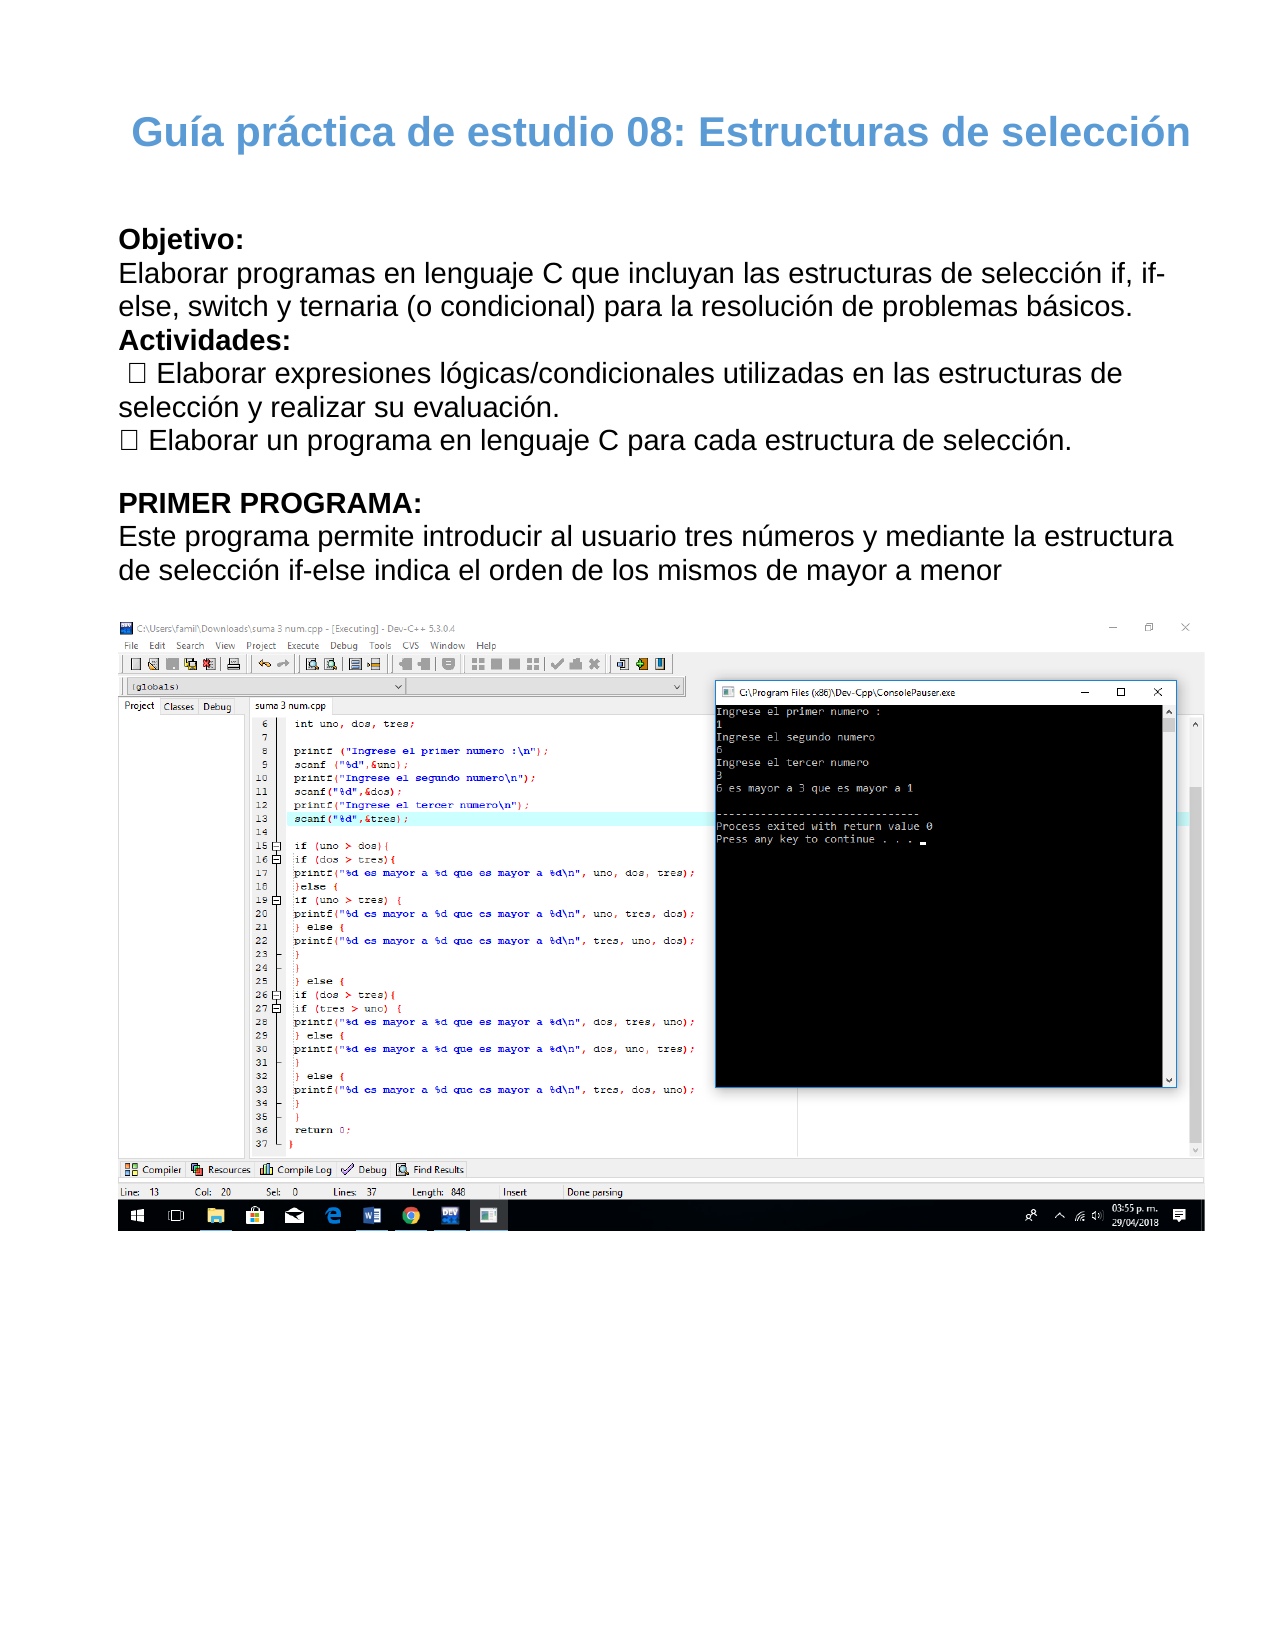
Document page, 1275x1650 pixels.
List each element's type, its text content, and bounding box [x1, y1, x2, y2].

text  Elaborar expresiones lógicas/condicionales utilizadas en las estructuras de selección y realizar su evaluación. [118, 356, 1205, 423]
text PRIMER PROGRAMA: [118, 486, 1205, 519]
text Objetivo: [118, 222, 1205, 256]
text  Elaborar un programa en lenguaje C para cada estructura de selección. [118, 423, 1205, 457]
text Actividades: [118, 323, 1205, 356]
text Este programa permite introducir al usuario tres números y mediante la estructura de selección if-else indica el orden de los mismos de mayor a menor [118, 519, 1205, 586]
text Guía práctica de estudio 08: Estructuras de selección [118, 107, 1205, 155]
text Elaborar programas en lenguaje C que incluyan las estructuras de selección if, if-else, switch y ternaria (o condicional) para la resolución de problemas básicos. [118, 256, 1205, 323]
